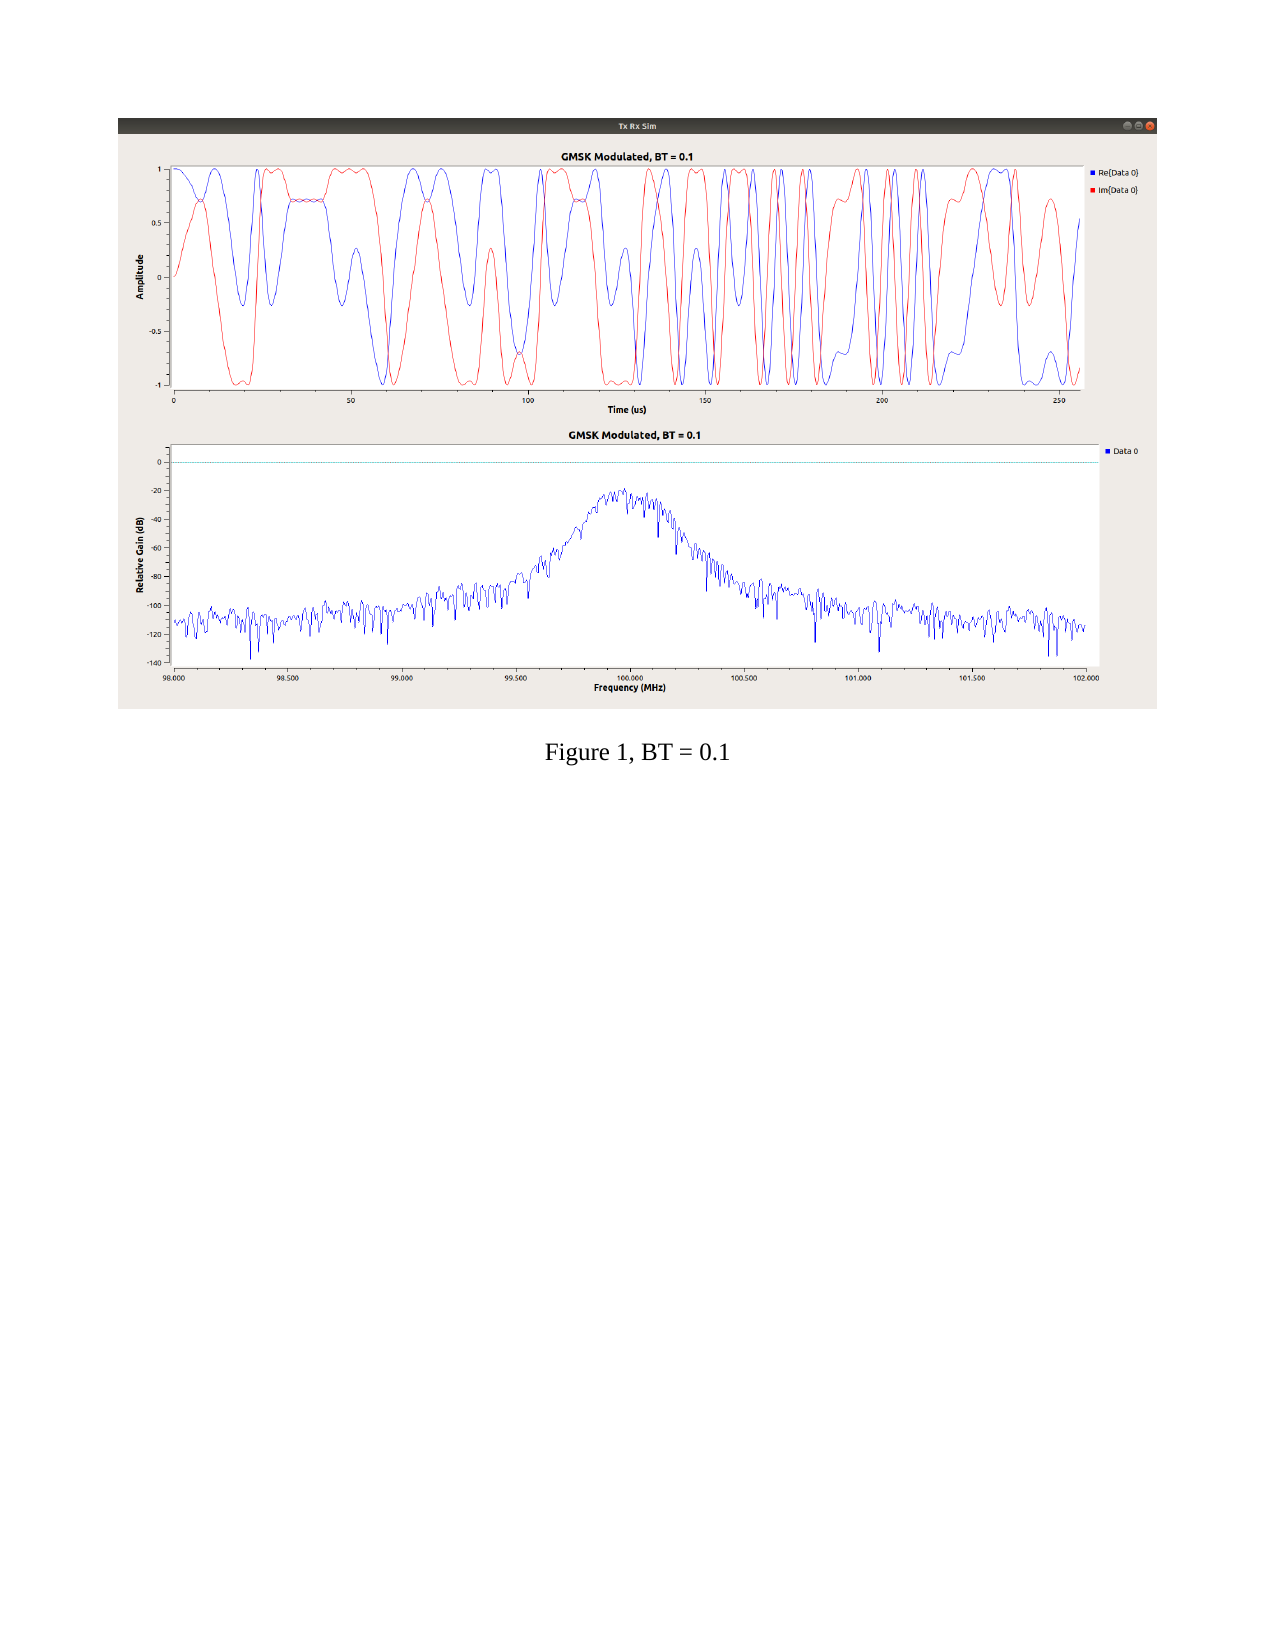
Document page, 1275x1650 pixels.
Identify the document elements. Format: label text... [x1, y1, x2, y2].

text Figure 1, BT = 0.1 [118, 737, 1157, 766]
picture [118, 118, 1157, 709]
